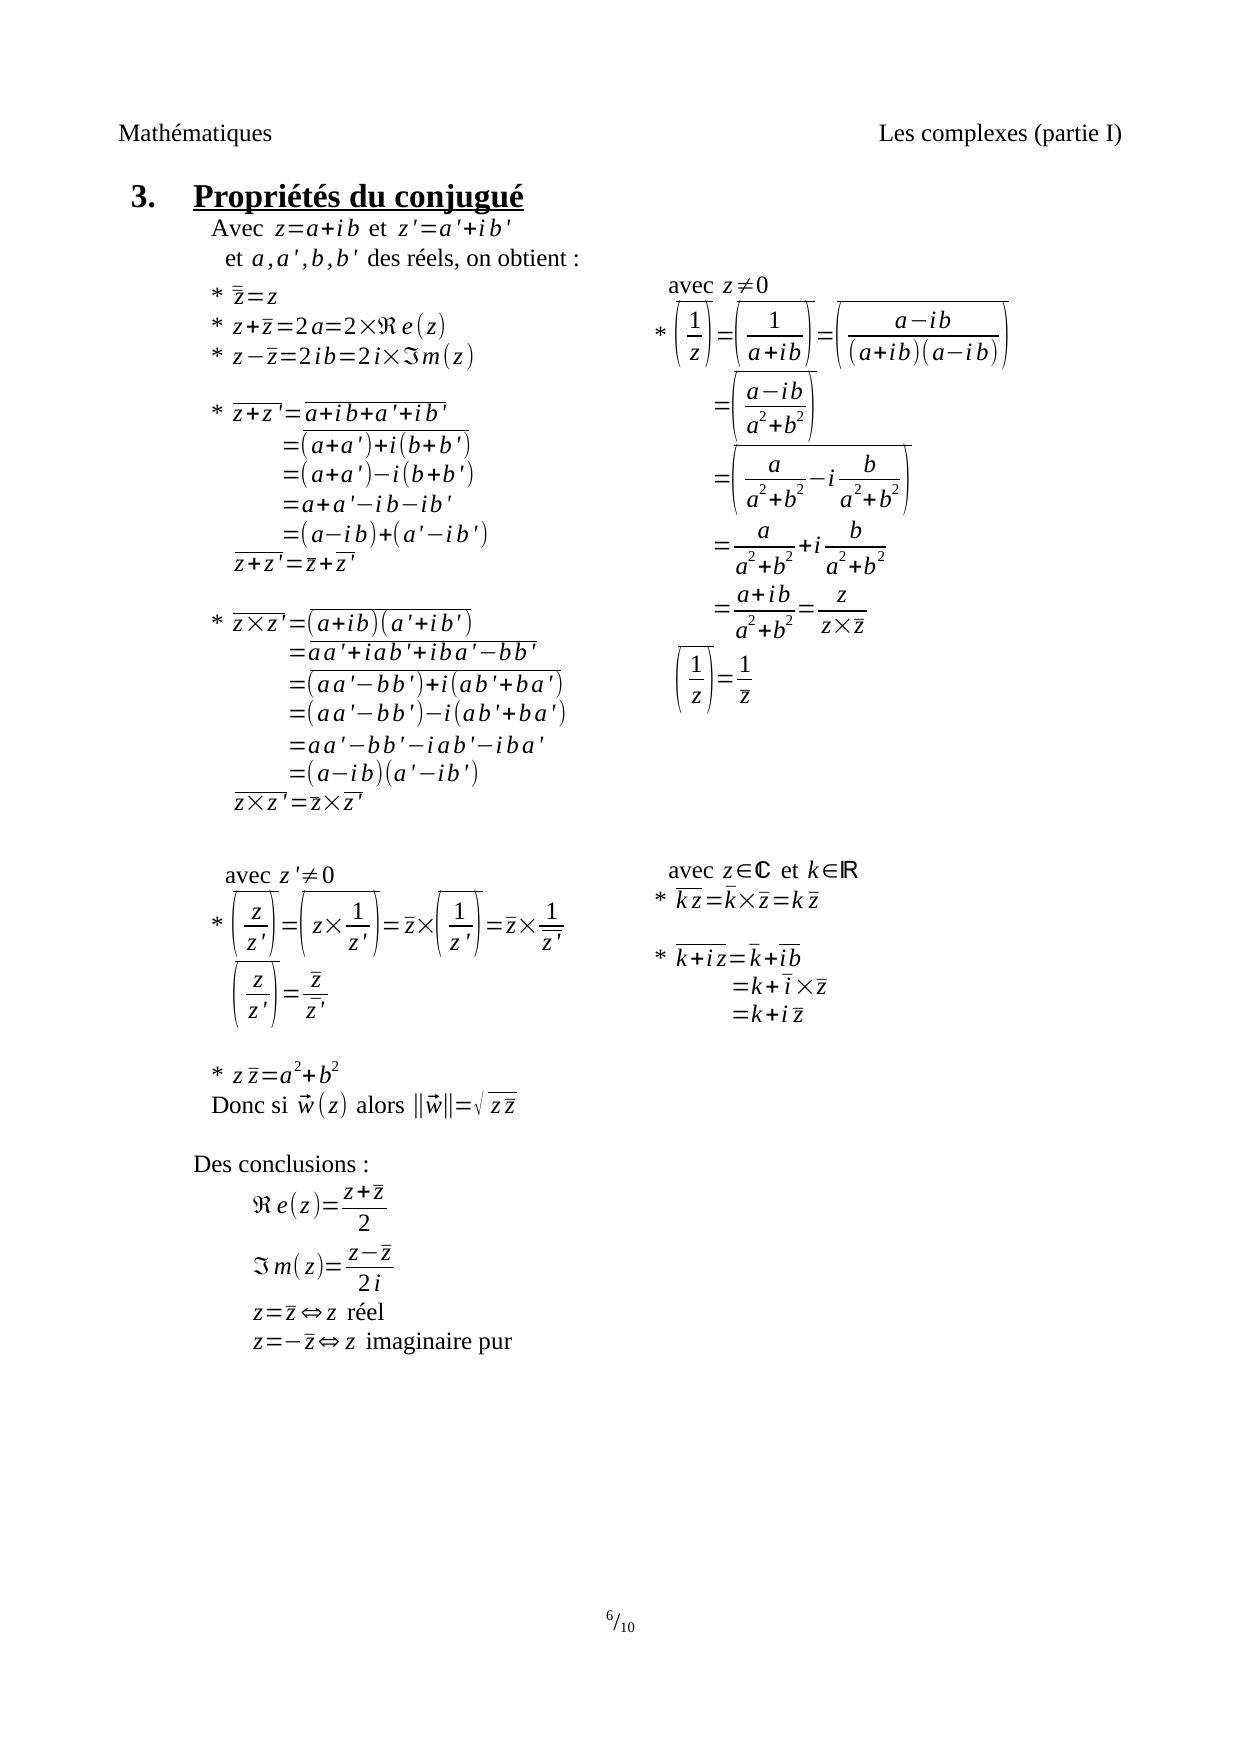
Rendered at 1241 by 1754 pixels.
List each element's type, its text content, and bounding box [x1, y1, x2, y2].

list Propriétés du conjugué [156, 176, 1122, 215]
list Des conclusions : [156, 1149, 1122, 1178]
